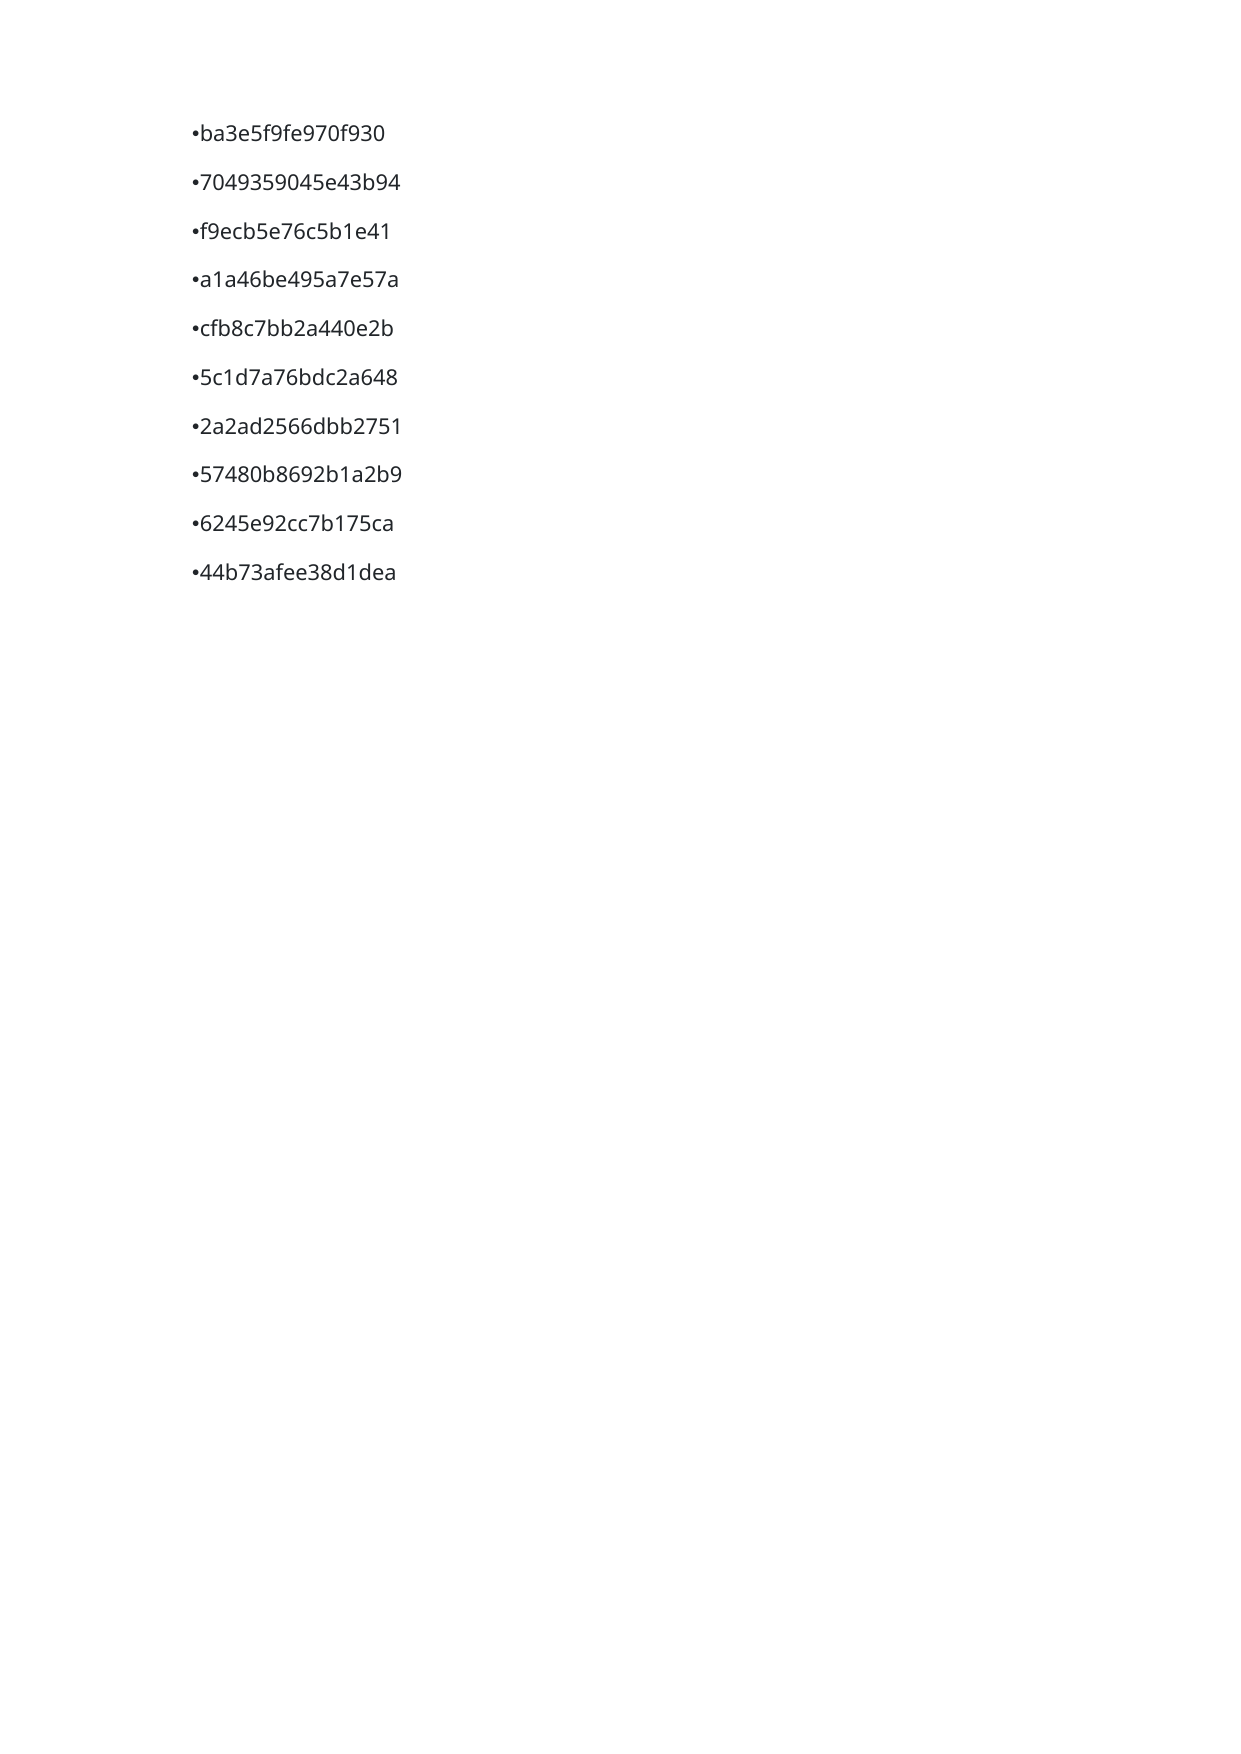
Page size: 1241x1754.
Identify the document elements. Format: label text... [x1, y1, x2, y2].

list 5c1d7a76bdc2a648 [118, 362, 1122, 392]
list 2a2ad2566dbb2751 [118, 411, 1122, 440]
list f9ecb5e76c5b1e41 [118, 216, 1122, 245]
list 6245e92cc7b175ca [118, 508, 1122, 538]
list 57480b8692b1a2b9 [118, 459, 1122, 489]
list 44b73afee38d1dea [118, 557, 1122, 587]
list ba3e5f9fe970f930 [118, 118, 1122, 148]
list cfb8c7bb2a440e2b [118, 313, 1122, 343]
list 7049359045e43b94 [118, 167, 1122, 197]
list a1a46be495a7e57a [118, 264, 1122, 294]
